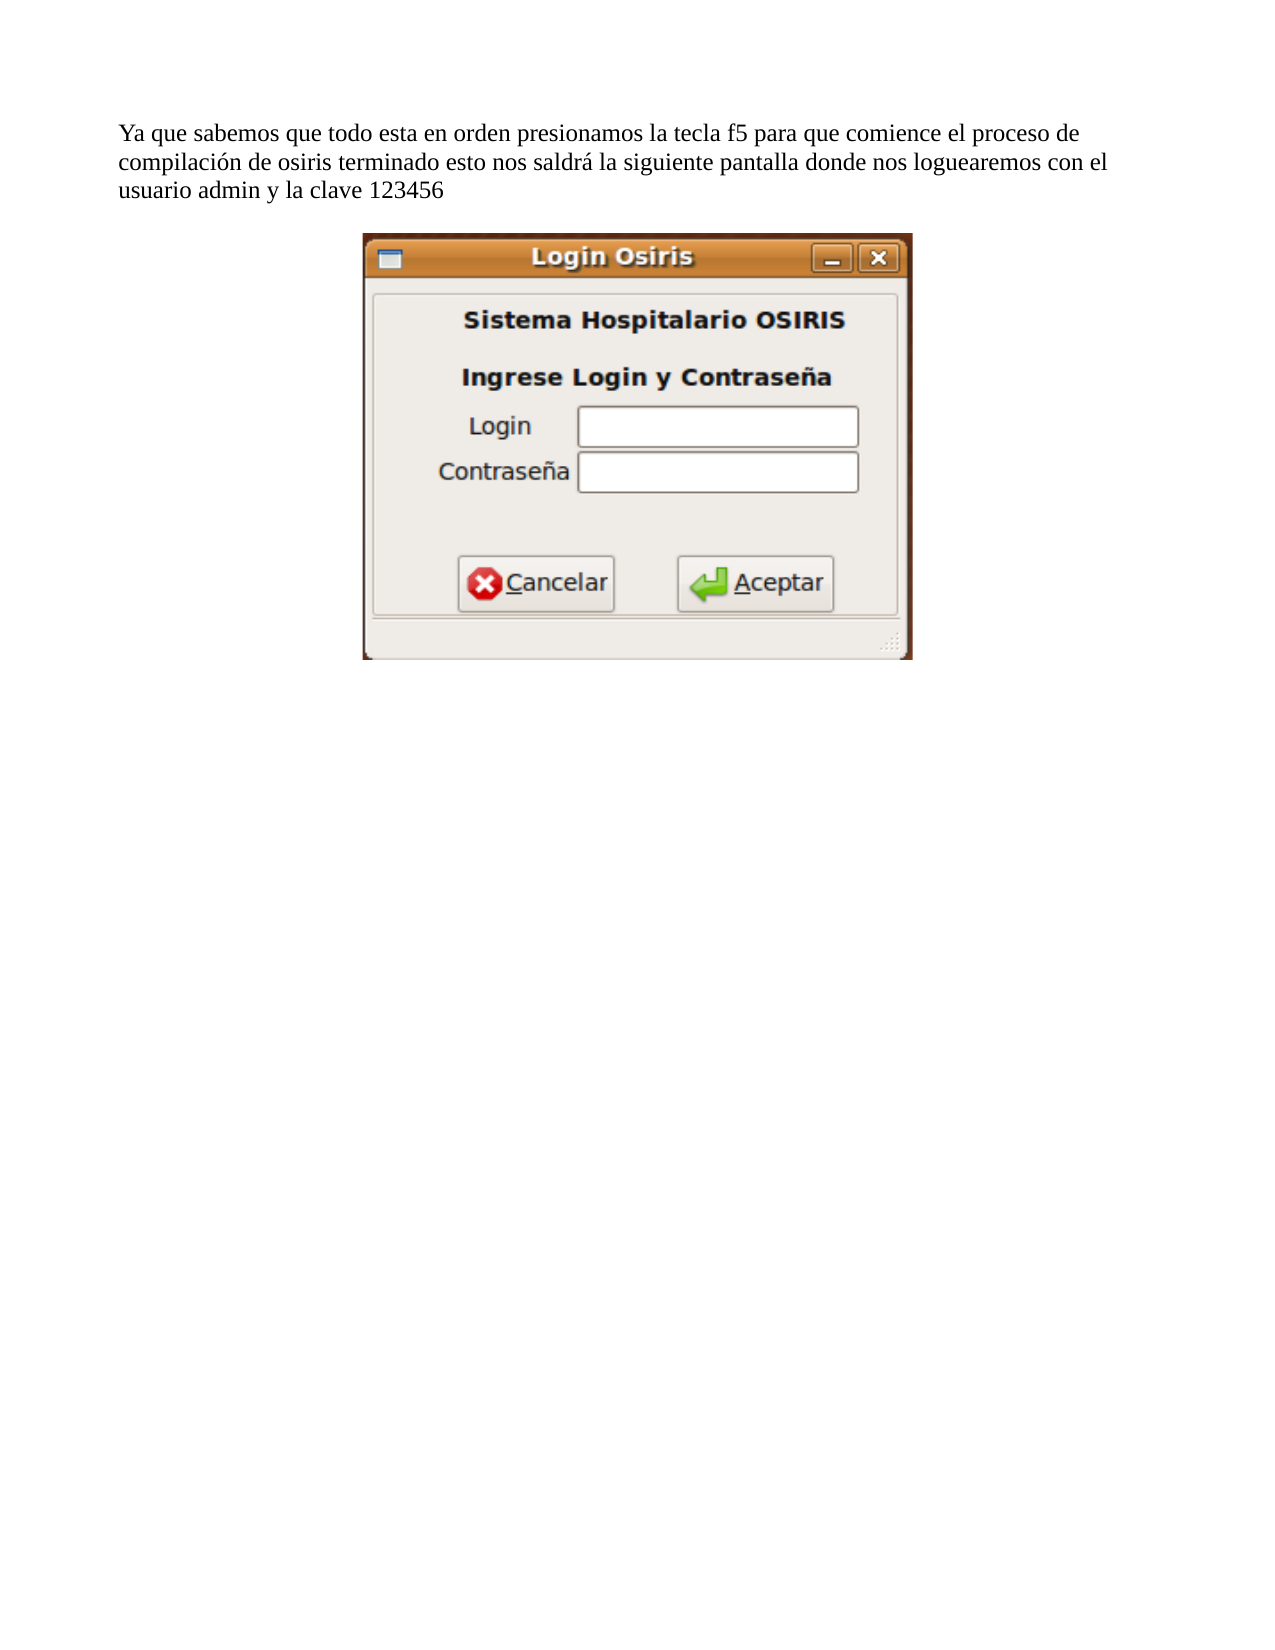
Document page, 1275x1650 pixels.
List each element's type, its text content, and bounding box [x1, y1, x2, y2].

picture [362, 233, 913, 660]
text Ya que sabemos que todo esta en orden presionamos la tecla f5 para que comience el proceso de compilación de osiris terminado esto nos saldrá la siguiente pantalla donde nos loguearemos con el usuario admin y la clave 123456 [118, 118, 1157, 204]
